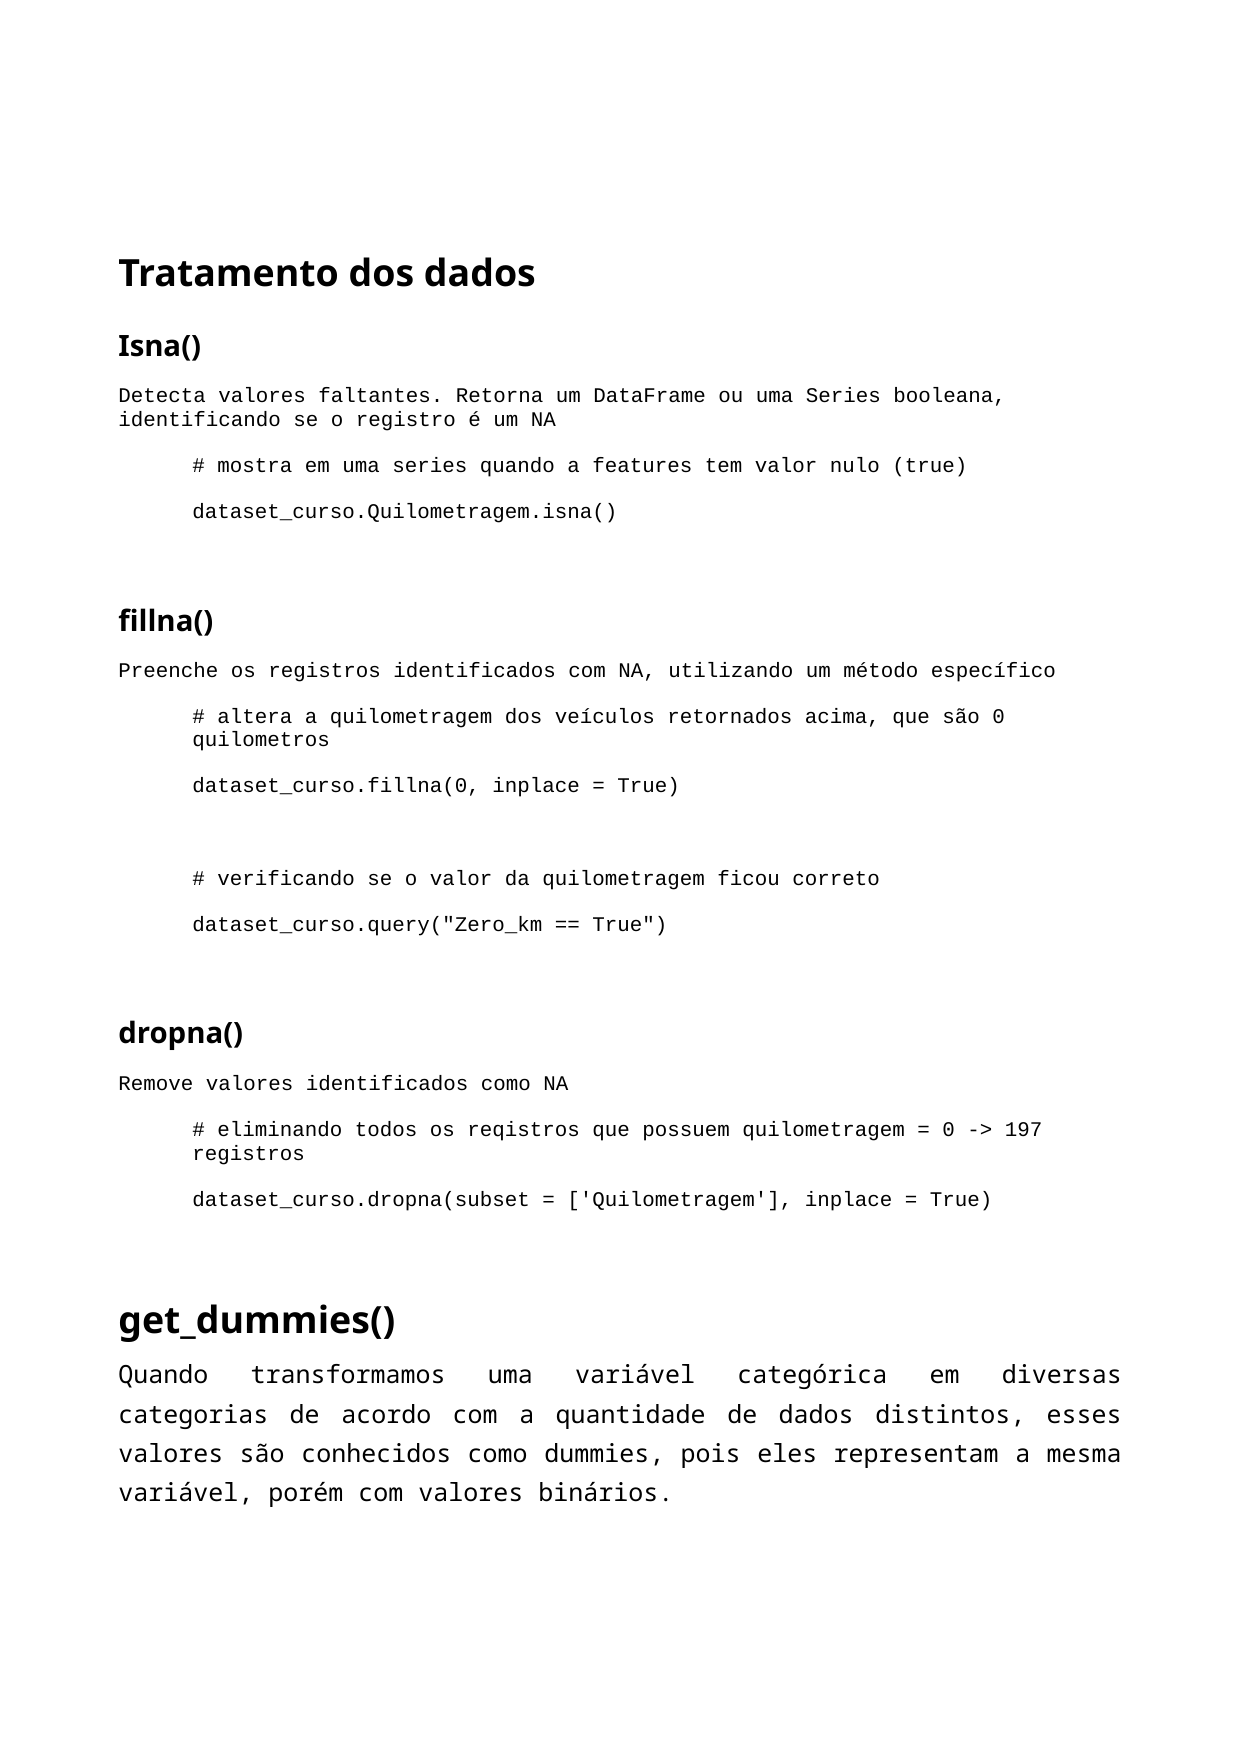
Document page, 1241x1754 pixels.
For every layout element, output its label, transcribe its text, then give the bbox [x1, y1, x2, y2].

text # altera a quilometragem dos veículos retornados acima, que são 0 quilometros [118, 706, 1119, 753]
subtitle Tratamento dos dados [118, 246, 1122, 297]
text Quando transformamos uma variável categórica em diversas categorias de acordo com a quantidade de dados distintos, esses valores são conhecidos como dummies, pois eles representam a mesma variável, porém com valores binários. [118, 1357, 1122, 1509]
text # mostra em uma series quando a features tem valor nulo (true) [118, 454, 1119, 478]
text dataset_curso.query("Zero_km == True") [118, 914, 1119, 937]
text # verificando se o valor da quilometragem ficou correto [118, 868, 1119, 891]
text Remove valores identificados como NA [118, 1073, 1119, 1096]
text # eliminando todos os reqistros que possuem quilometragem = 0 -> 197 registros [118, 1119, 1119, 1166]
text dataset_curso.Quilometragem.isna() [118, 501, 1119, 524]
text dataset_curso.fillna(0, inplace = True) [118, 776, 1119, 799]
text Detecta valores faltantes. Retorna um DataFrame ou uma Series booleana, identificando se o registro é um NA [118, 385, 1119, 432]
text dataset_curso.dropna(subset = ['Quilometragem'], inplace = True) [118, 1188, 1119, 1212]
subtitle get_dummies() [118, 1294, 1122, 1345]
subtitle Isna() [118, 324, 1122, 364]
text Preenche os registros identificados com NA, utilizando um método específico [118, 660, 1119, 683]
subtitle dropna() [118, 1012, 1122, 1052]
subtitle fillna() [118, 599, 1122, 639]
